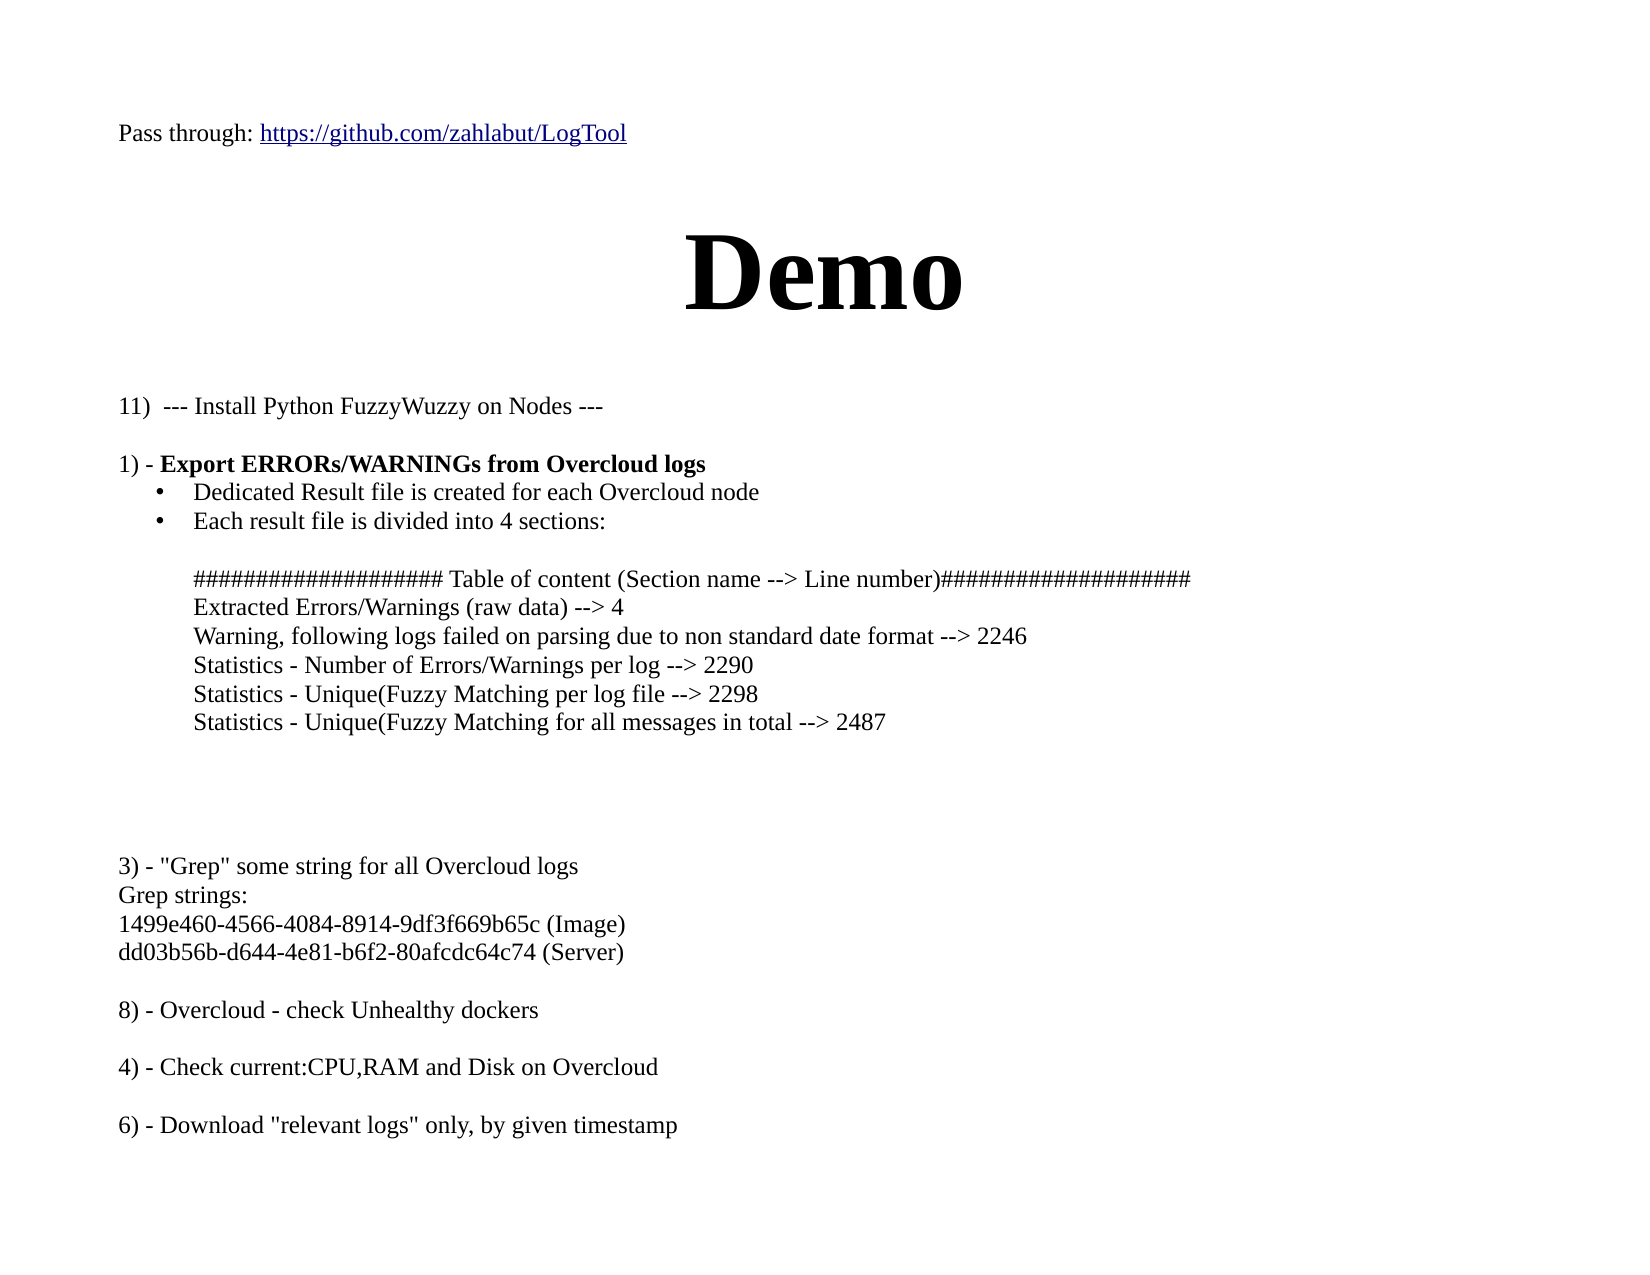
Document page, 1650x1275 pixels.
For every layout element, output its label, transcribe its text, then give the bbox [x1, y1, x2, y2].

list #################### Table of content (Section name --> Line number)#################### [156, 564, 1532, 592]
text 6) - Download "relevant logs" only, by given timestamp [118, 1110, 1532, 1139]
text 1499e460-4566-4084-8914-9df3f669b65c (Image) [118, 909, 1532, 937]
list Statistics - Number of Errors/Warnings per log --> 2290 [156, 650, 1532, 679]
text dd03b56b-d644-4e81-b6f2-80afcdc64c74 (Server) [118, 937, 1532, 966]
text Grep strings: [118, 880, 1532, 909]
text 8) - Overcloud - check Unhealthy dockers [118, 995, 1532, 1024]
list Extracted Errors/Warnings (raw data) --> 4 [156, 592, 1532, 621]
list Statistics - Unique(Fuzzy Matching for all messages in total --> 2487 [156, 707, 1532, 736]
list Dedicated Result file is created for each Overcloud node [156, 477, 1532, 506]
text Demo [118, 204, 1532, 334]
list Each result file is divided into 4 sections: [156, 506, 1532, 535]
text 3) - "Grep" some string for all Overcloud logs [118, 851, 1532, 880]
list Warning, following logs failed on parsing due to non standard date format --> 2246 [156, 621, 1532, 650]
text 11) --- Install Python FuzzyWuzzy on Nodes --- [118, 391, 1532, 420]
text Pass through: https://github.com/zahlabut/LogTool [118, 118, 1532, 147]
text 1) - Export ERRORs/WARNINGs from Overcloud logs [118, 449, 1532, 477]
list Statistics - Unique(Fuzzy Matching per log file --> 2298 [156, 679, 1532, 707]
text 4) - Check current:CPU,RAM and Disk on Overcloud [118, 1052, 1532, 1081]
